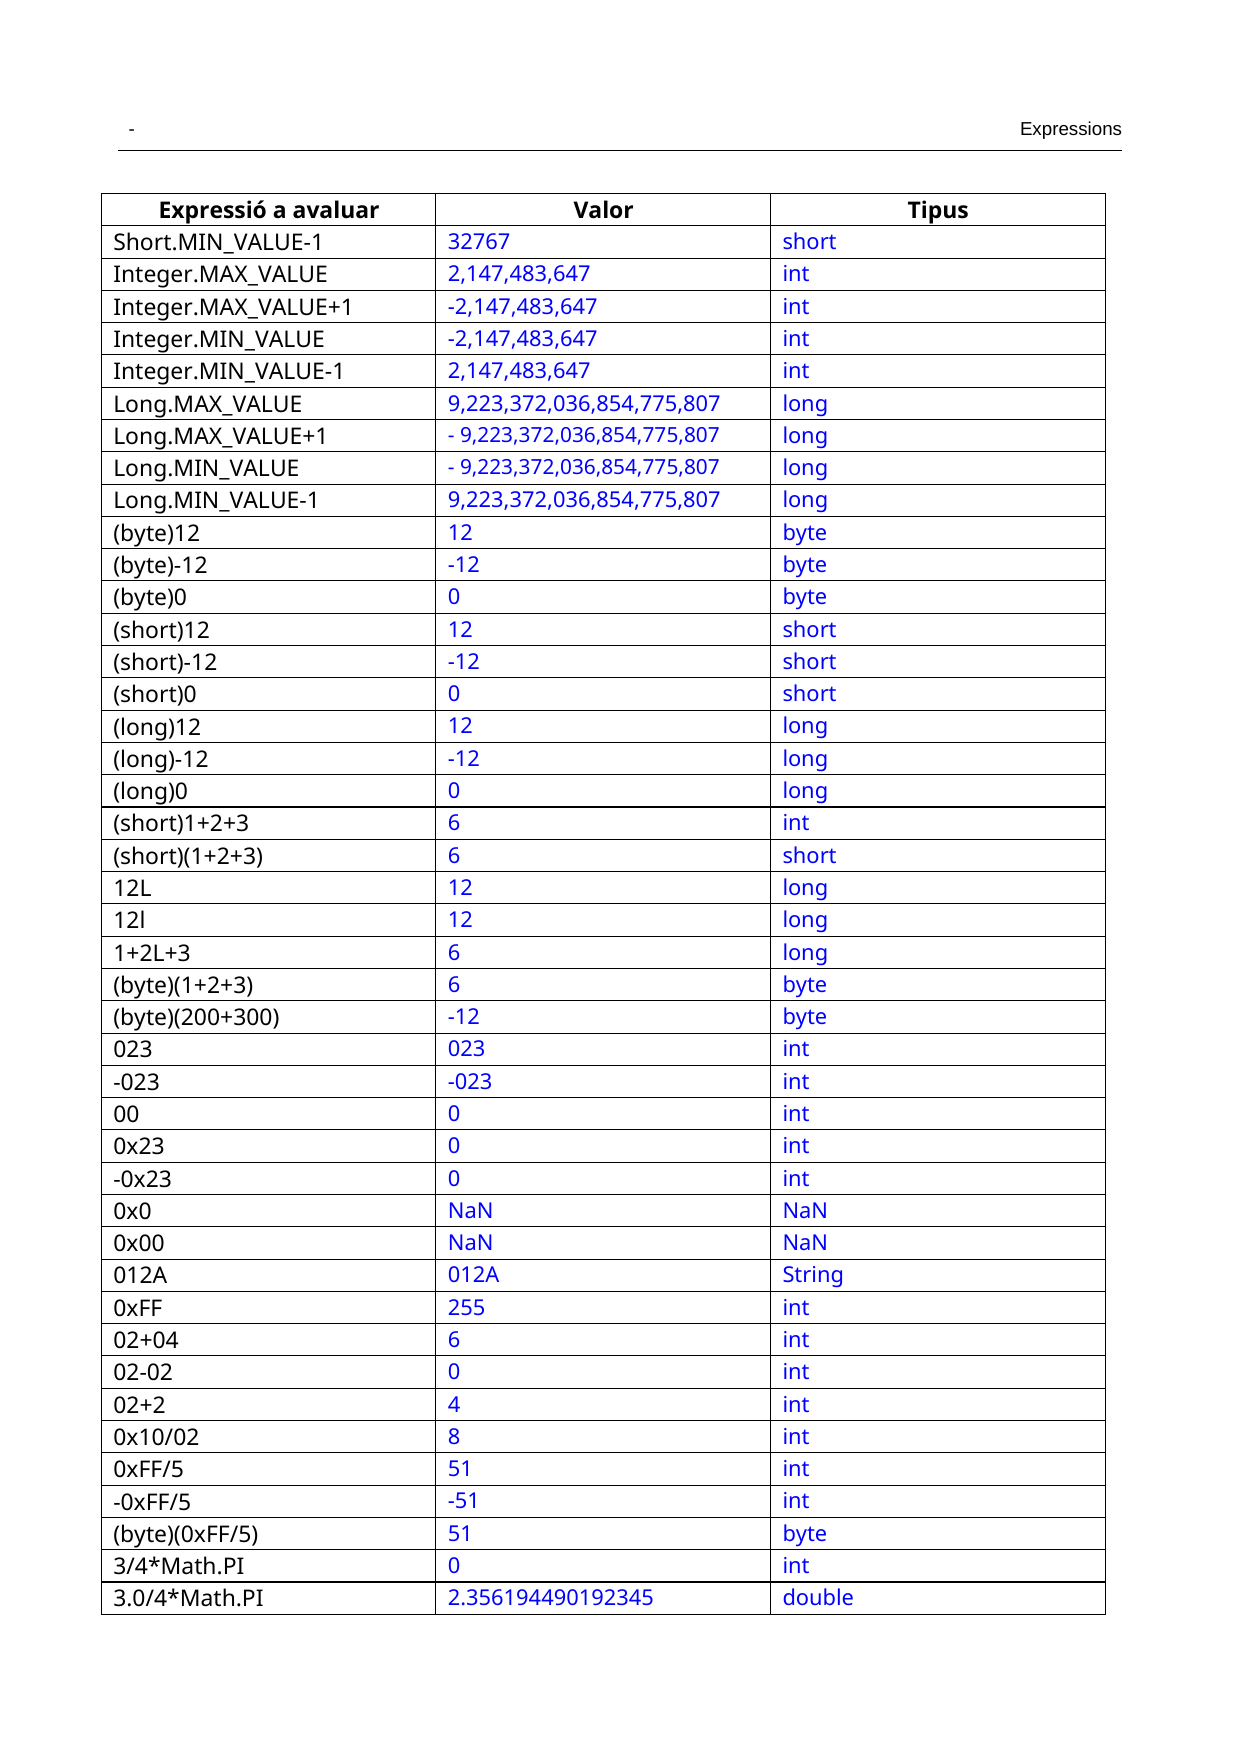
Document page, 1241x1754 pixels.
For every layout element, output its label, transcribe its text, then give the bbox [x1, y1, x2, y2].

table_cell byte [771, 517, 1105, 548]
table_cell int [771, 1389, 1105, 1420]
table_cell int [771, 1034, 1105, 1065]
table_cell (byte)0 [102, 581, 435, 613]
table_cell 0x10/02 [102, 1421, 435, 1452]
table_cell int [771, 1098, 1105, 1129]
table_cell short [771, 226, 1105, 257]
table_cell int [771, 1130, 1105, 1162]
table_cell int [771, 291, 1105, 322]
table_cell 51 [436, 1453, 770, 1484]
table_cell -2,147,483,647 [436, 291, 770, 322]
table_cell int [771, 323, 1105, 354]
table_cell 0xFF [102, 1292, 435, 1323]
table_cell short [771, 678, 1105, 709]
table_cell 51 [436, 1518, 770, 1549]
table_cell (byte)(200+300) [102, 1001, 435, 1032]
table_cell 3/4*Math.PI [102, 1550, 435, 1581]
table_cell 32767 [436, 226, 770, 257]
table_cell -023 [436, 1066, 770, 1097]
table_cell -12 [436, 549, 770, 580]
table_cell 6 [436, 808, 770, 839]
table_cell -12 [436, 1001, 770, 1032]
table_cell int [771, 1453, 1105, 1484]
table_cell 6 [436, 840, 770, 871]
table_cell 0x00 [102, 1227, 435, 1258]
table_cell Long.MIN_VALUE-1 [102, 485, 435, 516]
table_cell String [771, 1260, 1105, 1291]
table_cell Long.MAX_VALUE+1 [102, 420, 435, 451]
table_header Valor [436, 194, 770, 225]
table_cell 0 [436, 1550, 770, 1581]
table_header Expressió a avaluar [102, 194, 435, 225]
table_header Tipus [771, 194, 1105, 225]
table_cell -0x23 [102, 1163, 435, 1194]
table_cell 2,147,483,647 [436, 355, 770, 387]
table_cell -023 [102, 1066, 435, 1097]
table_cell 6 [436, 937, 770, 968]
table_cell (short)0 [102, 678, 435, 709]
table_cell byte [771, 1518, 1105, 1549]
table_cell -51 [436, 1486, 770, 1517]
table_cell int [771, 1163, 1105, 1194]
table_cell (byte)(0xFF/5) [102, 1518, 435, 1549]
table_cell NaN [771, 1195, 1105, 1226]
table_cell Long.MAX_VALUE [102, 388, 435, 419]
table_cell (short)1+2+3 [102, 808, 435, 839]
table_cell Integer.MIN_VALUE-1 [102, 355, 435, 387]
table_cell 00 [102, 1098, 435, 1129]
table_cell (byte)(1+2+3) [102, 969, 435, 1000]
table_cell byte [771, 969, 1105, 1000]
table_cell long [771, 388, 1105, 419]
table_cell long [771, 904, 1105, 936]
table_cell (short)-12 [102, 646, 435, 677]
table_cell -2,147,483,647 [436, 323, 770, 354]
table_cell 9,223,372,036,854,775,807 [436, 388, 770, 419]
table_cell byte [771, 581, 1105, 613]
table_cell 12 [436, 517, 770, 548]
table_cell long [771, 485, 1105, 516]
table_cell 9,223,372,036,854,775,807 [436, 485, 770, 516]
table_cell 0x23 [102, 1130, 435, 1162]
table_cell NaN [771, 1227, 1105, 1258]
table_cell NaN [436, 1227, 770, 1258]
table_cell 0 [436, 1130, 770, 1162]
table_cell (long)-12 [102, 743, 435, 774]
table_cell Integer.MAX_VALUE+1 [102, 291, 435, 322]
table_cell short [771, 614, 1105, 645]
table_cell 0 [436, 775, 770, 806]
table_cell 0 [436, 581, 770, 613]
table_cell 255 [436, 1292, 770, 1323]
table_cell 1+2L+3 [102, 937, 435, 968]
table_cell int [771, 1324, 1105, 1355]
table_cell 012A [436, 1260, 770, 1291]
table_cell 02+04 [102, 1324, 435, 1355]
table_cell int [771, 1066, 1105, 1097]
table_cell 6 [436, 969, 770, 1000]
table_cell (long)0 [102, 775, 435, 806]
table_cell -0xFF/5 [102, 1486, 435, 1517]
table_cell short [771, 840, 1105, 871]
table_cell (short)(1+2+3) [102, 840, 435, 871]
table_cell NaN [436, 1195, 770, 1226]
table_cell -12 [436, 743, 770, 774]
table_cell int [771, 355, 1105, 387]
table_cell 0xFF/5 [102, 1453, 435, 1484]
table_cell 0 [436, 678, 770, 709]
table_cell 4 [436, 1389, 770, 1420]
table_cell (long)12 [102, 711, 435, 742]
table_cell Integer.MAX_VALUE [102, 259, 435, 290]
table_cell 12l [102, 904, 435, 936]
table_cell byte [771, 549, 1105, 580]
table_cell double [771, 1583, 1105, 1614]
table_cell 12 [436, 711, 770, 742]
table_cell int [771, 1486, 1105, 1517]
table_cell 0x0 [102, 1195, 435, 1226]
table_cell 12 [436, 614, 770, 645]
table_cell (short)12 [102, 614, 435, 645]
table_cell 0 [436, 1163, 770, 1194]
table_cell long [771, 775, 1105, 806]
table_cell int [771, 1550, 1105, 1581]
table_cell 12 [436, 872, 770, 903]
table_cell Short.MIN_VALUE-1 [102, 226, 435, 257]
table_cell 12L [102, 872, 435, 903]
table_cell - 9,223,372,036,854,775,807 [436, 420, 770, 451]
table_cell long [771, 743, 1105, 774]
table_cell int [771, 1356, 1105, 1388]
table_cell 3.0/4*Math.PI [102, 1583, 435, 1614]
table_cell 8 [436, 1421, 770, 1452]
table_cell 023 [436, 1034, 770, 1065]
table_cell long [771, 452, 1105, 483]
table_cell 0 [436, 1356, 770, 1388]
table_cell Long.MIN_VALUE [102, 452, 435, 483]
table_cell 0 [436, 1098, 770, 1129]
table_cell 02+2 [102, 1389, 435, 1420]
table_cell -12 [436, 646, 770, 677]
table_cell int [771, 259, 1105, 290]
table_cell short [771, 646, 1105, 677]
table_cell - 9,223,372,036,854,775,807 [436, 452, 770, 483]
table_cell 02-02 [102, 1356, 435, 1388]
table_cell 6 [436, 1324, 770, 1355]
table_cell byte [771, 1001, 1105, 1032]
table_cell int [771, 808, 1105, 839]
table_cell long [771, 711, 1105, 742]
table_cell long [771, 937, 1105, 968]
table_cell long [771, 420, 1105, 451]
table_cell 012A [102, 1260, 435, 1291]
table_cell int [771, 1421, 1105, 1452]
table_cell (byte)12 [102, 517, 435, 548]
table_cell (byte)-12 [102, 549, 435, 580]
table_cell long [771, 872, 1105, 903]
table_cell 023 [102, 1034, 435, 1065]
table_cell 2.356194490192345 [436, 1583, 770, 1614]
table_cell int [771, 1292, 1105, 1323]
table_cell Integer.MIN_VALUE [102, 323, 435, 354]
table_cell 2,147,483,647 [436, 259, 770, 290]
table_cell 12 [436, 904, 770, 936]
